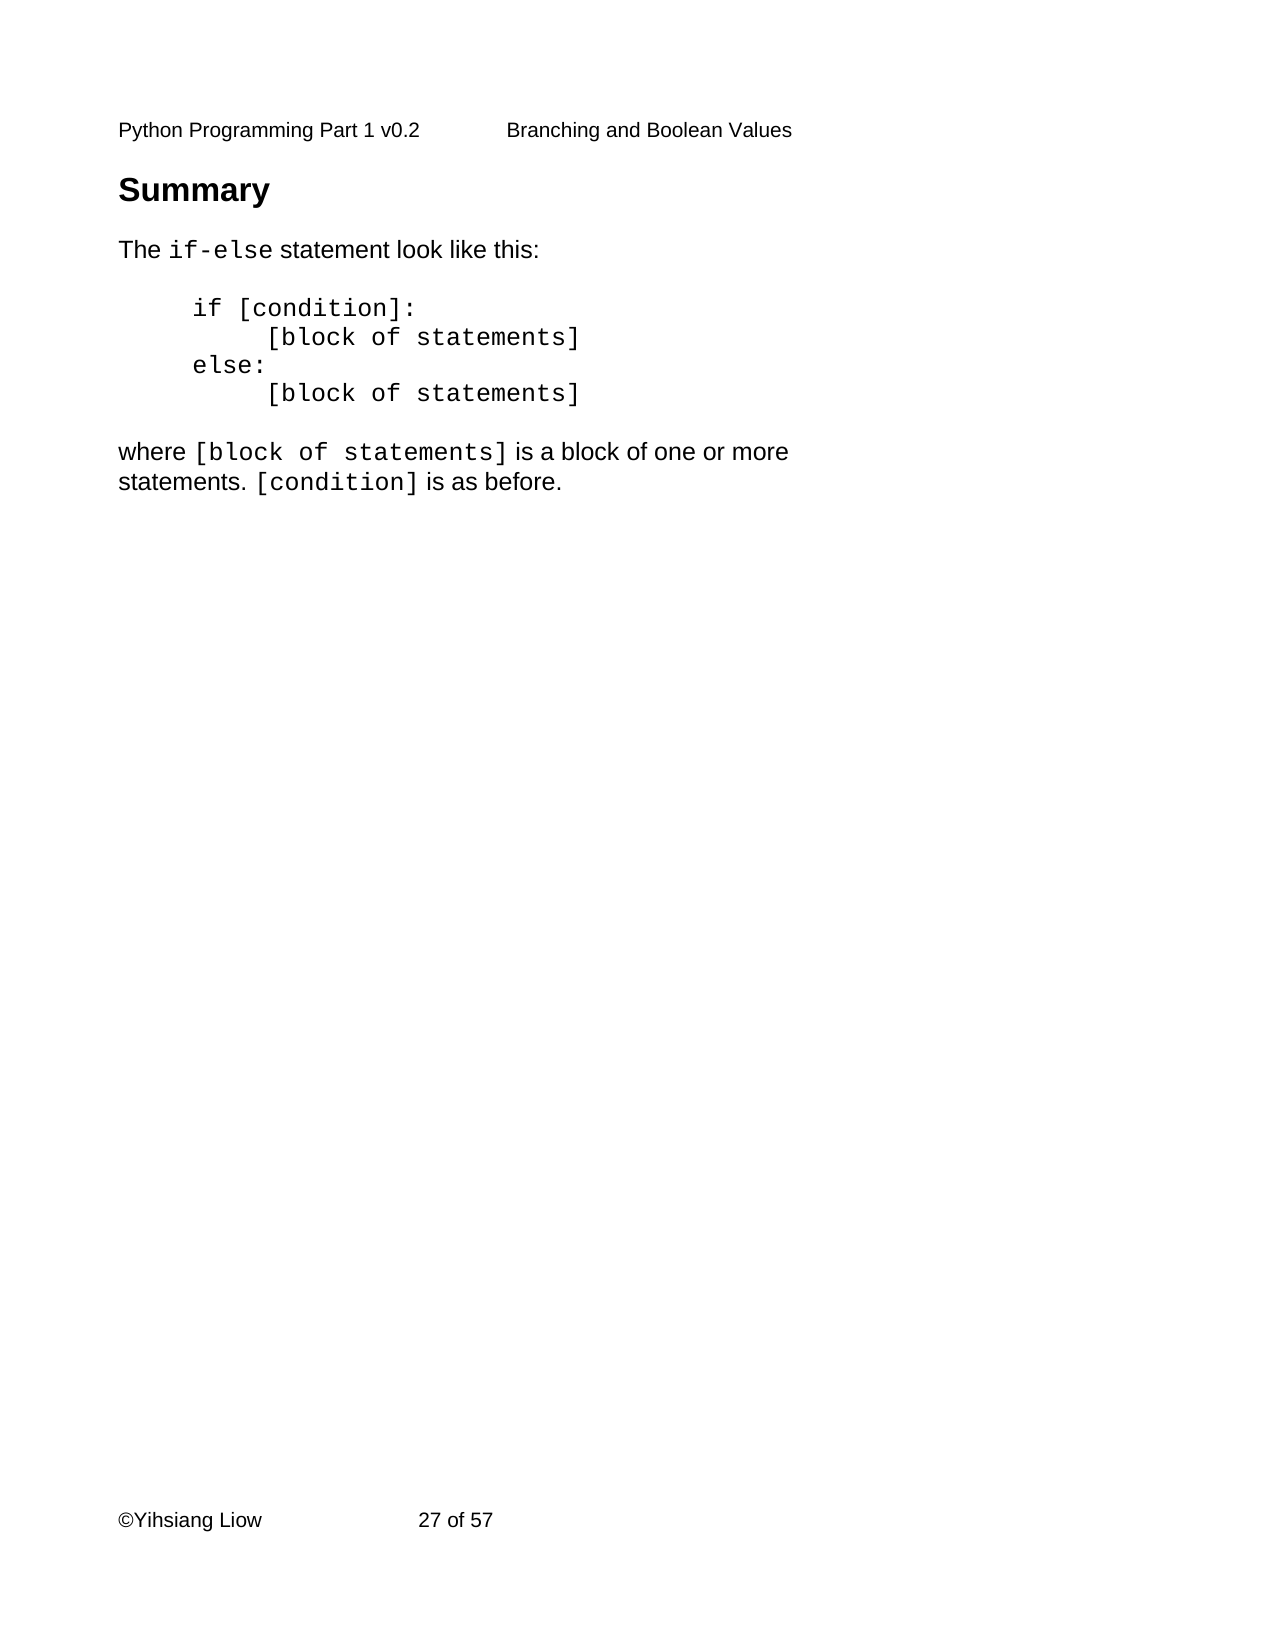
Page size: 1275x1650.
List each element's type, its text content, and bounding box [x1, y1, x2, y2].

text if [condition]: [118, 294, 793, 324]
text The if-else statement look like this: [118, 236, 793, 266]
text where [block of statements] is a block of one or more statements. [condition] is as before. [118, 437, 793, 498]
text else: [118, 352, 793, 381]
text [block of statements] [118, 381, 793, 437]
text [block of statements] [118, 324, 793, 352]
text Summary [118, 171, 793, 208]
